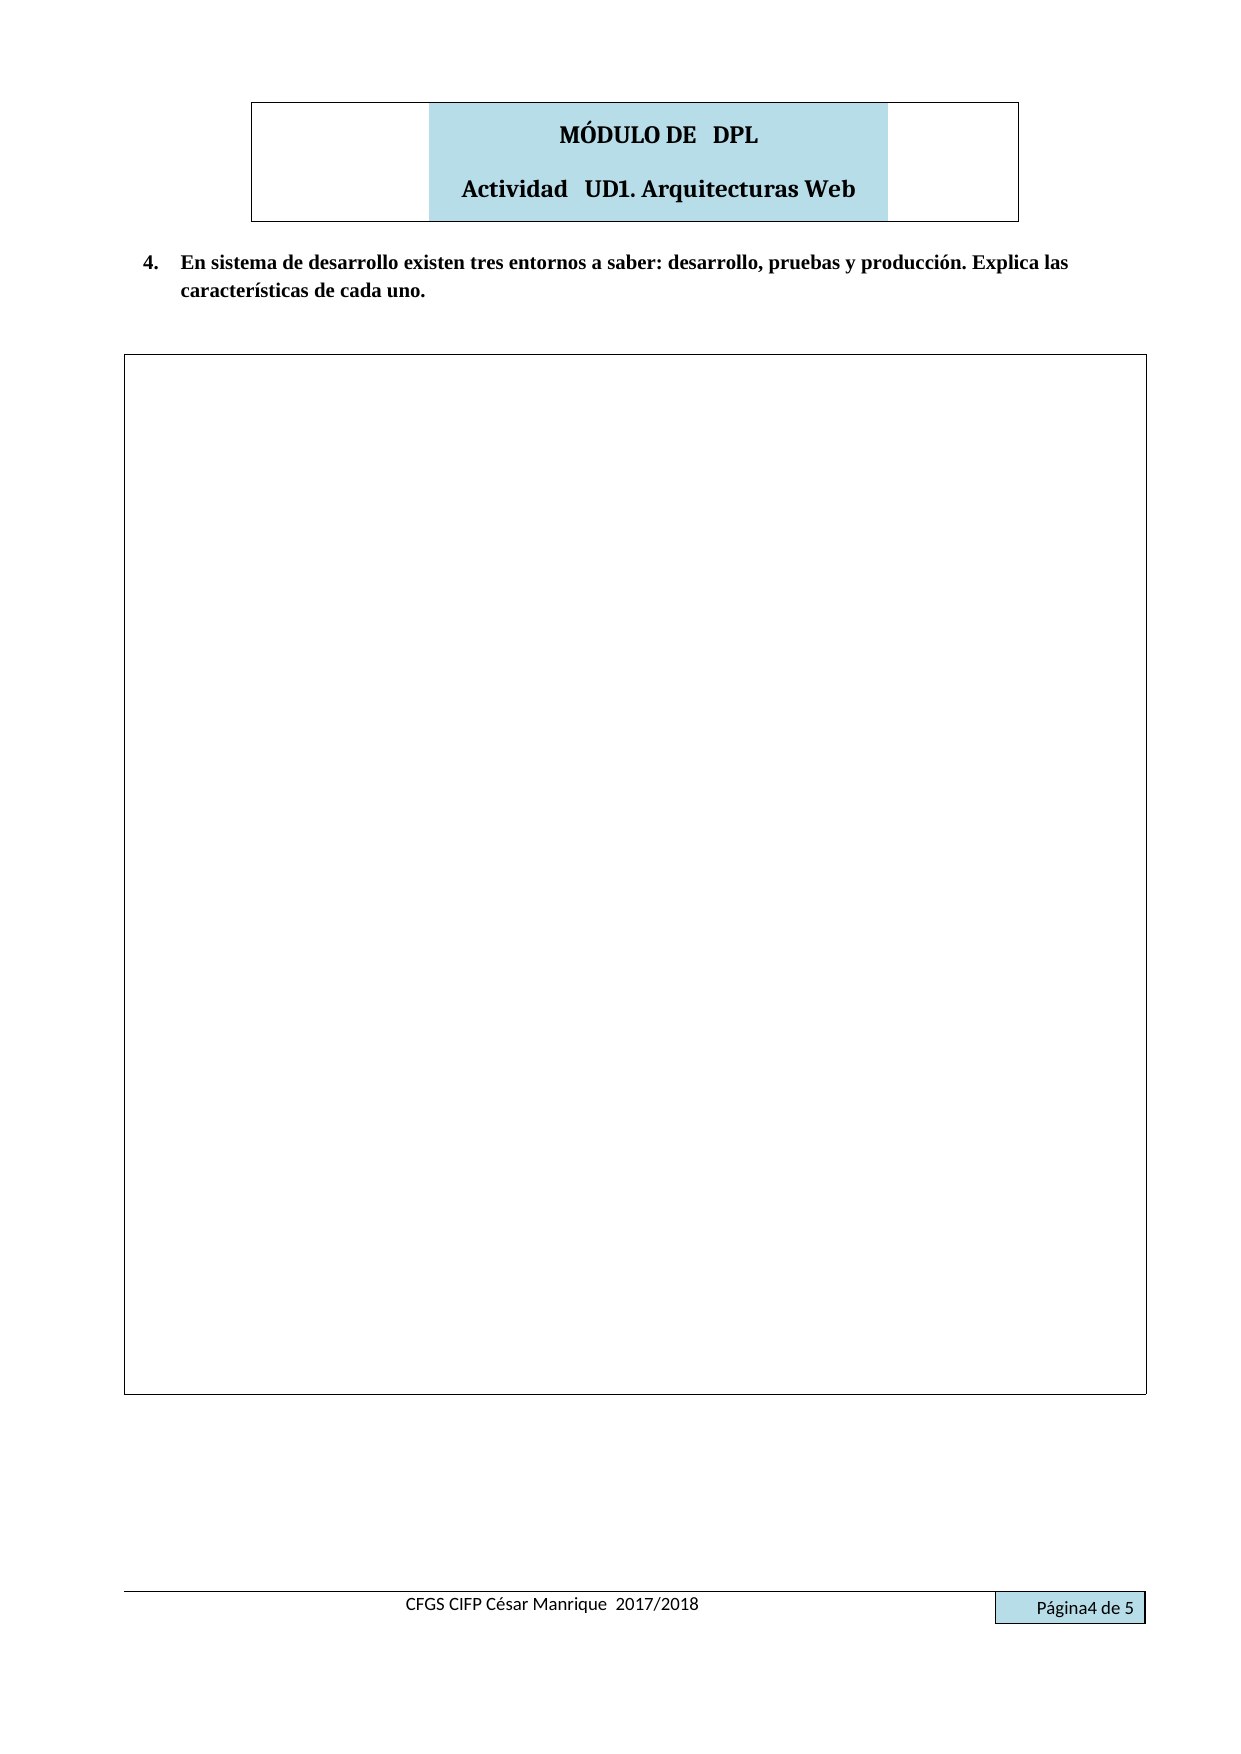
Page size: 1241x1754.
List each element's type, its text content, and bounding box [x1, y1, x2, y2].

list En sistema de desarrollo existen tres entornos a saber: desarrollo, pruebas y producción. Explica las características de cada uno. [143, 250, 1146, 302]
table_header [125, 355, 1146, 1394]
